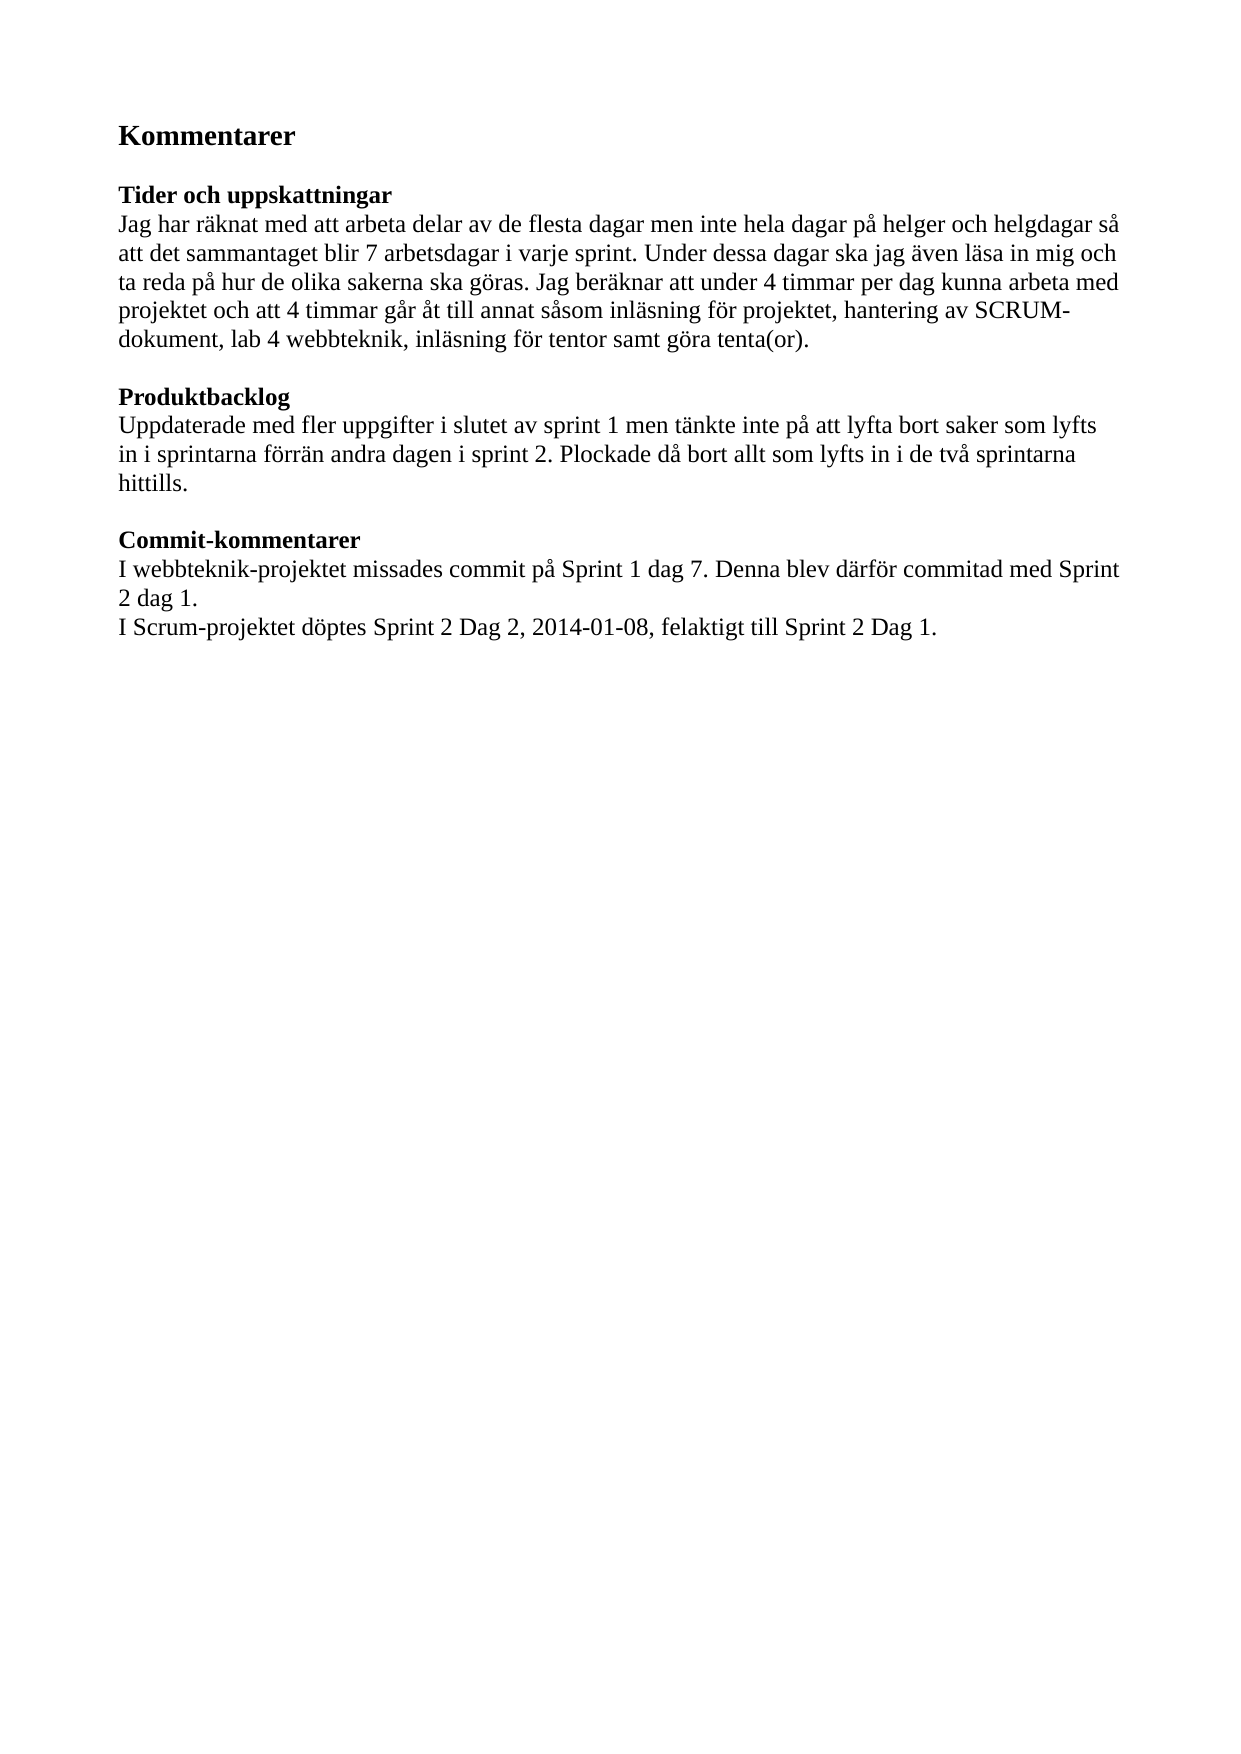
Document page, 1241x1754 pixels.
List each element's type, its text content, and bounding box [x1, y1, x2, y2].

text I Scrum-projektet döptes Sprint 2 Dag 2, 2014-01-08, felaktigt till Sprint 2 Dag 1. [118, 612, 1122, 640]
text I webbteknik-projektet missades commit på Sprint 1 dag 7. Denna blev därför commitad med Sprint 2 dag 1. [118, 554, 1122, 612]
text Jag har räknat med att arbeta delar av de flesta dagar men inte hela dagar på helger och helgdagar så att det sammantaget blir 7 arbetsdagar i varje sprint. Under dessa dagar ska jag även läsa in mig och ta reda på hur de olika sakerna ska göras. Jag beräknar att under 4 timmar per dag kunna arbeta med projektet och att 4 timmar går åt till annat såsom inläsning för projektet, hantering av SCRUM-dokument, lab 4 webbteknik, inläsning för tentor samt göra tenta(or). [118, 209, 1122, 353]
text Produktbacklog [118, 382, 1122, 410]
text Tider och uppskattningar [118, 180, 1122, 209]
text Uppdaterade med fler uppgifter i slutet av sprint 1 men tänkte inte på att lyfta bort saker som lyfts in i sprintarna förrän andra dagen i sprint 2. Plockade då bort allt som lyfts in i de två sprintarna hittills. [118, 410, 1122, 497]
text Kommentarer [118, 118, 1122, 152]
text Commit-kommentarer [118, 525, 1122, 554]
